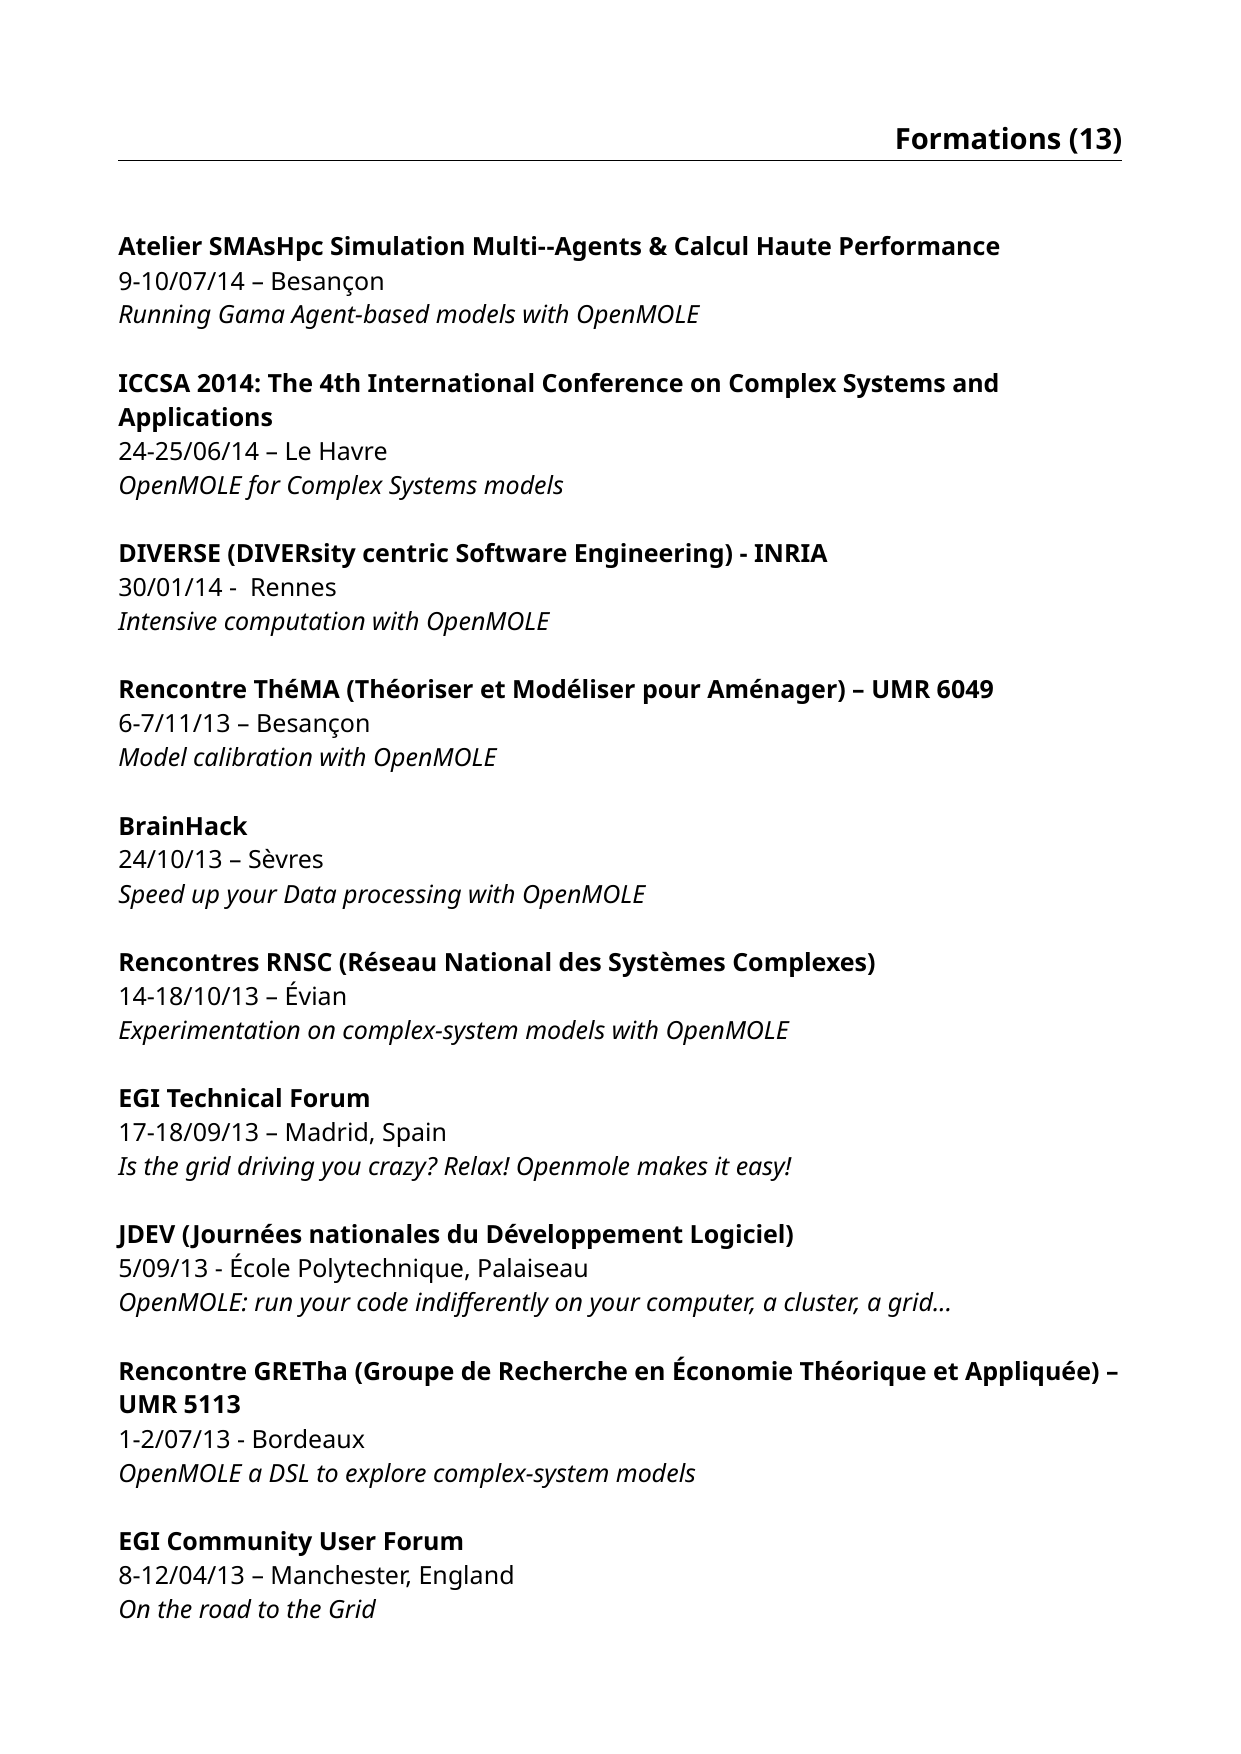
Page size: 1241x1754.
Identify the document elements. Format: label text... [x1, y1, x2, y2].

text Formations (13) [118, 118, 1122, 160]
text 9-10/07/14 – Besançon [118, 263, 1122, 297]
text 17-18/09/13 – Madrid, Spain [118, 1115, 1122, 1149]
text 14-18/10/13 – Évian [118, 978, 1122, 1012]
text EGI Technical Forum [118, 1081, 1122, 1115]
text Rencontres RNSC (Réseau National des Systèmes Complexes) [118, 944, 1122, 978]
text ICCSA 2014: The 4th International Conference on Complex Systems and Applications [118, 365, 1122, 433]
text Rencontre GRETha (Groupe de Recherche en Économie Théorique et Appliquée) – UMR 5113 [118, 1353, 1122, 1421]
text JDEV (Journées nationales du Développement Logiciel) [118, 1217, 1134, 1251]
text 30/01/14 - Rennes [118, 570, 1122, 604]
text 6-7/11/13 – Besançon [118, 706, 1122, 740]
text OpenMOLE for Complex Systems models [118, 467, 1122, 502]
text OpenMOLE: run your code indifferently on your computer, a cluster, a grid... [118, 1285, 1122, 1319]
text 8-12/04/13 – Manchester, England [118, 1557, 1122, 1592]
text 24-25/06/14 – Le Havre [118, 433, 1122, 467]
text 1-2/07/13 - Bordeaux [118, 1421, 1122, 1455]
text Intensive computation with OpenMOLE [118, 604, 1122, 638]
text Model calibration with OpenMOLE [118, 740, 1122, 774]
text Rencontre ThéMA (Théoriser et Modéliser pour Aménager) – UMR 6049 [118, 672, 1122, 706]
text DIVERSE (DIVERsity centric Software Engineering) - INRIA [118, 536, 1122, 570]
text EGI Community User Forum [118, 1523, 1122, 1557]
text Atelier SMAsHpc Simulation Multi-­‐Agents & Calcul Haute Performance [118, 229, 1122, 263]
text Is the grid driving you crazy? Relax! Openmole makes it easy! [118, 1149, 1122, 1183]
text OpenMOLE a DSL to explore complex-system models [118, 1455, 1122, 1489]
text BrainHack [118, 808, 1122, 842]
text 5/09/13 - École Polytechnique, Palaiseau [118, 1251, 1134, 1285]
text Experimentation on complex-system models with OpenMOLE [118, 1012, 1122, 1047]
text On the road to the Grid [118, 1592, 1122, 1626]
text 24/10/13 – Sèvres [118, 842, 1122, 876]
text Speed up your Data processing with OpenMOLE [118, 876, 1122, 910]
text Running Gama Agent-based models with OpenMOLE [118, 297, 1122, 331]
